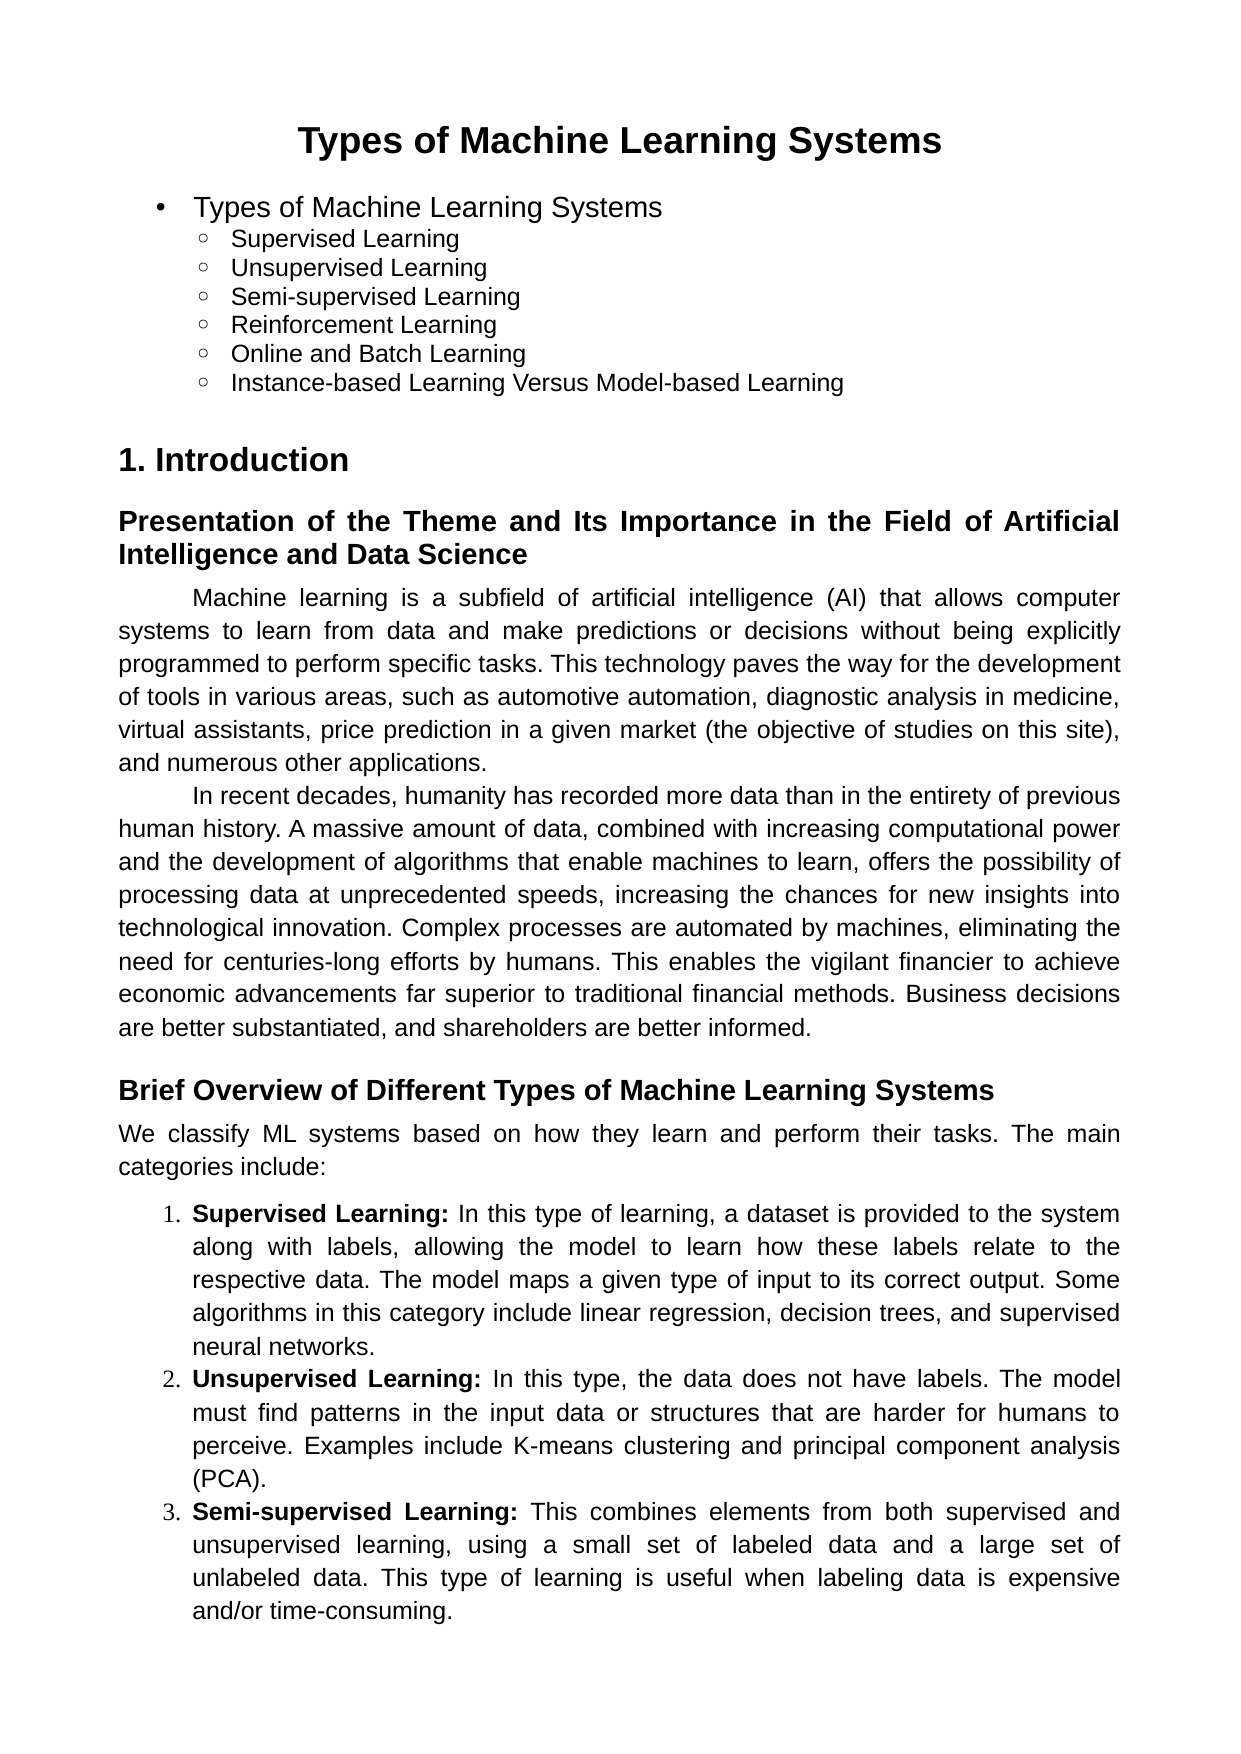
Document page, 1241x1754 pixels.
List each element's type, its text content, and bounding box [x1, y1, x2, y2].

list Instance-based Learning Versus Model-based Learning [193, 368, 1122, 397]
list Online and Batch Learning [193, 339, 1122, 368]
list Semi-supervised Learning: This combines elements from both supervised and unsupervised learning, using a small set of labeled data and a large set of unlabeled data. This type of learning is useful when labeling data is expensive and/or time-consuming. [162, 1497, 1122, 1624]
list Supervised Learning [193, 224, 1122, 253]
list Types of Machine Learning Systems [156, 190, 1122, 224]
text Types of Machine Learning Systems [118, 118, 1122, 161]
text Machine learning is a subfield of artificial intelligence (AI) that allows computer systems to learn from data and make predictions or decisions without being explicitly programmed to perform specific tasks. This technology paves the way for the development of tools in various areas, such as automotive automation, diagnostic analysis in medicine, virtual assistants, price prediction in a given market (the objective of studies on this site), and numerous other applications. [118, 583, 1122, 777]
text We classify ML systems based on how they learn and perform their tasks. The main categories include: [118, 1119, 1122, 1180]
list Semi-supervised Learning [193, 281, 1122, 310]
text In recent decades, humanity has recorded more data than in the entirety of previous human history. A massive amount of data, combined with increasing computational power and the development of algorithms that enable machines to learn, offers the possibility of processing data at unprecedented speeds, increasing the chances for new insights into technological innovation. Complex processes are automated by machines, eliminating the need for centuries-long efforts by humans. This enables the vigilant financier to achieve economic advancements far superior to traditional financial methods. Business decisions are better substantiated, and shareholders are better informed. [118, 781, 1122, 1041]
subtitle 1. Introduction [118, 440, 1122, 479]
subtitle Presentation of the Theme and Its Importance in the Field of Artificial Intelligence and Data Science [118, 504, 1122, 571]
list Reinforcement Learning [193, 310, 1122, 339]
list Supervised Learning: In this type of learning, a dataset is provided to the system along with labels, allowing the model to learn how these labels relate to the respective data. The model maps a given type of input to its correct output. Some algorithms in this category include linear regression, decision trees, and supervised neural networks. [162, 1199, 1122, 1360]
subtitle Brief Overview of Different Types of Machine Learning Systems [118, 1073, 1122, 1106]
list Unsupervised Learning [193, 253, 1122, 281]
list Unsupervised Learning: In this type, the data does not have labels. The model must find patterns in the input data or structures that are harder for humans to perceive. Examples include K-means clustering and principal component analysis (PCA). [162, 1364, 1122, 1492]
